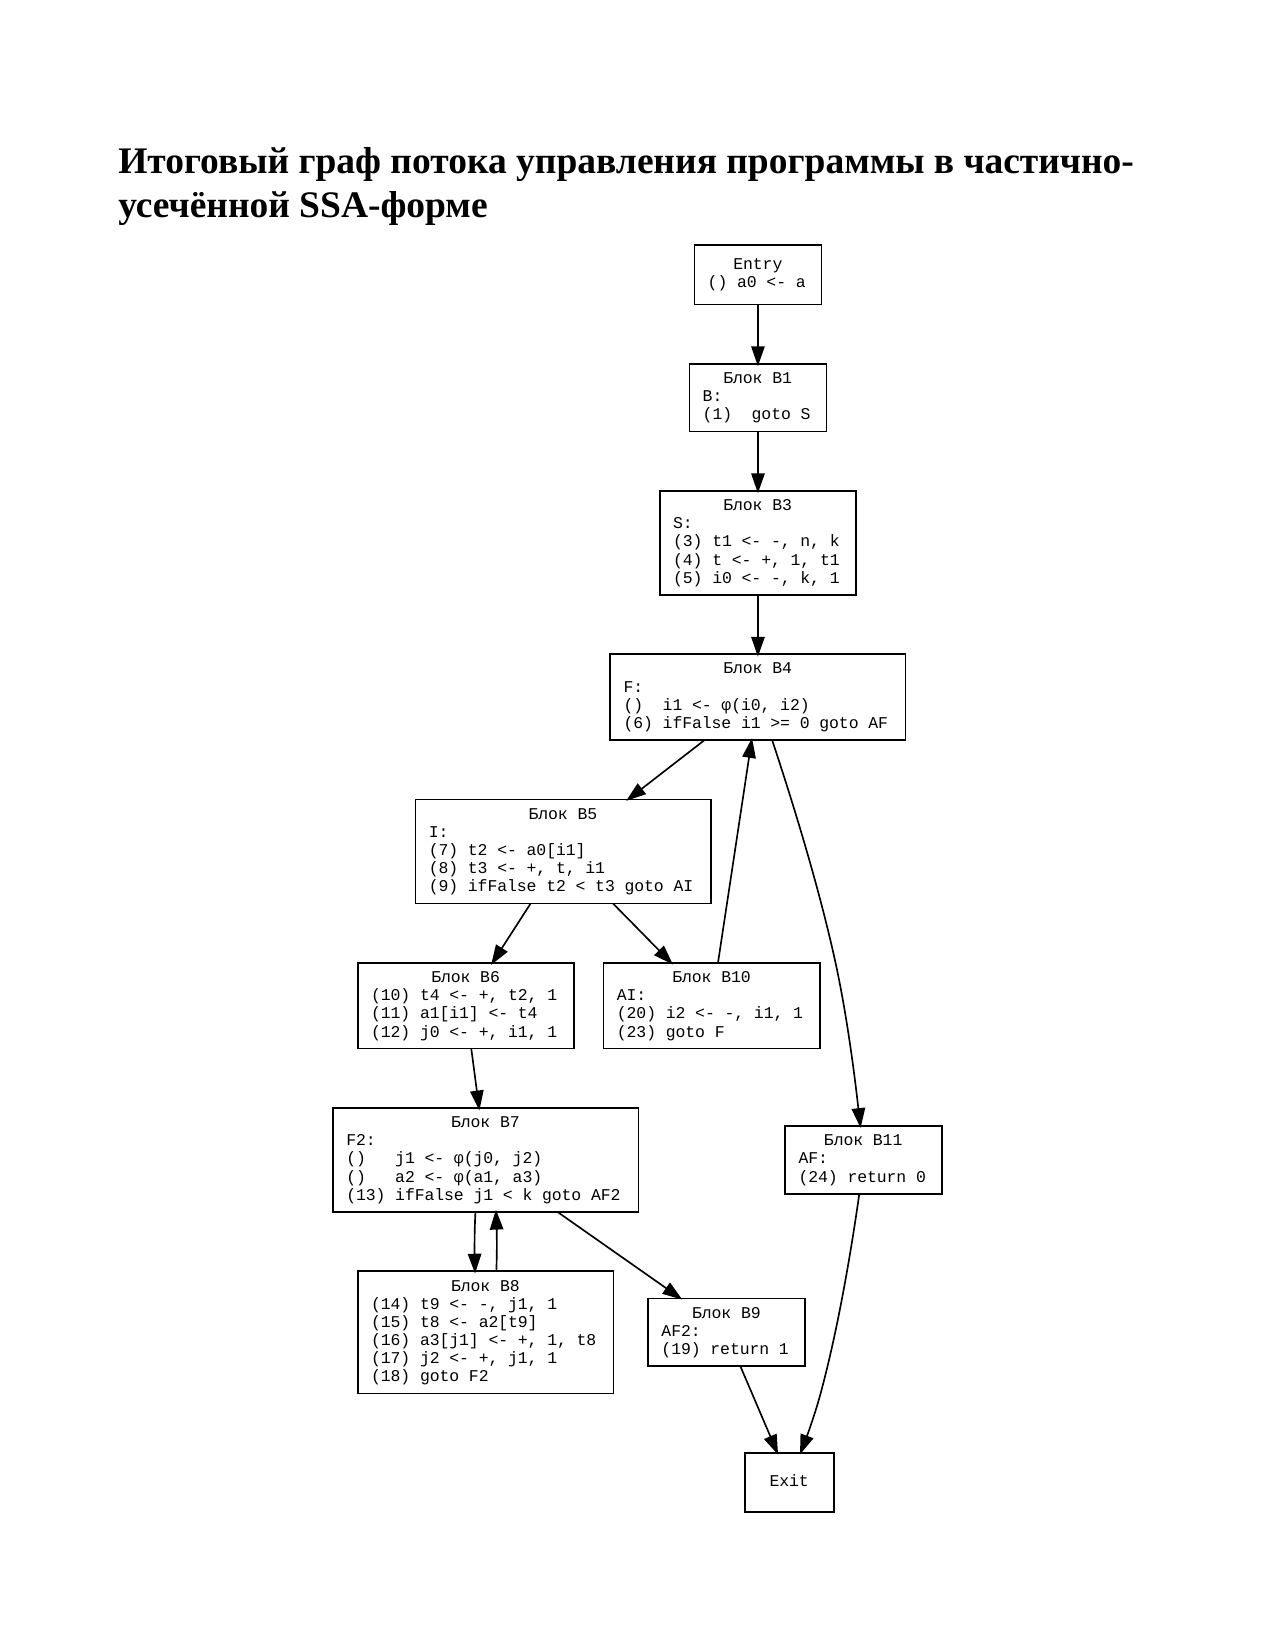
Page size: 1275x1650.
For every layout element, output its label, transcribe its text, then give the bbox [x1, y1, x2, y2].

subtitle Итоговый граф потока управления программы в частично-усечённой SSA-форме [118, 139, 1157, 225]
